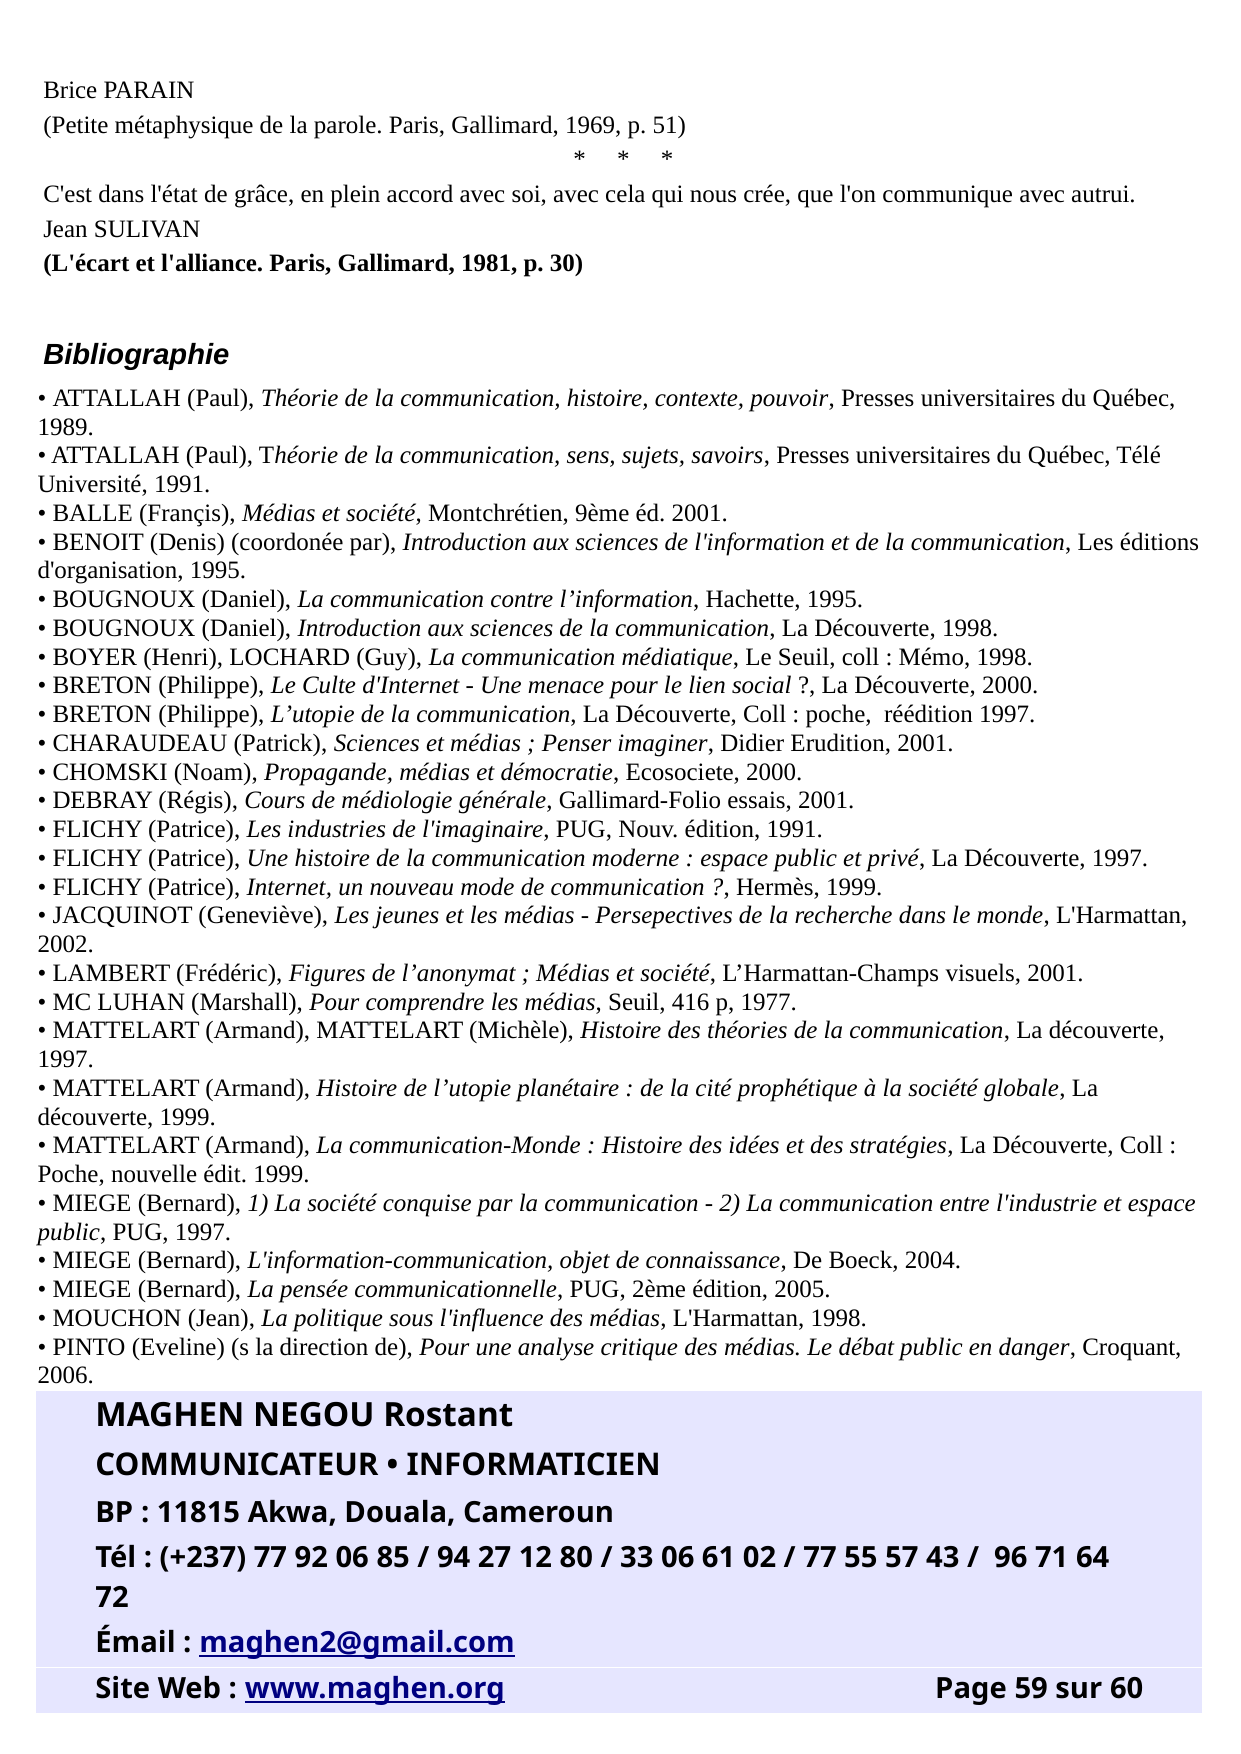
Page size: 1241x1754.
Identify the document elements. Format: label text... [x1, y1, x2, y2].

text (Petite métaphysique de la parole. Paris, Gallimard, 1969, p. 51) [43, 110, 1203, 138]
text Jean SULIVAN [43, 214, 1203, 242]
text * * * [43, 144, 1203, 173]
text Brice PARAIN [43, 75, 1203, 104]
text (L'écart et l'alliance. Paris, Gallimard, 1981, p. 30) [43, 248, 1203, 277]
subtitle Bibliographie [43, 337, 1203, 370]
text • ATTALLAH (Paul), Théorie de la communication, histoire, contexte, pouvoir, Presses universitaires du Québec, 1989. • ATTALLAH (Paul), Théorie de la communication, sens, sujets, savoirs, Presses universitaires du Québec, Télé Université, 1991. • BALLE (Françis), Médias et société, Montchrétien, 9ème éd. 2001. • BENOIT (Denis) (coordonée par), Introduction aux sciences de l'information et de la communication, Les éditions d'organisation, 1995. • BOUGNOUX (Daniel), La communication contre l’information, Hachette, 1995. • BOUGNOUX (Daniel), Introduction aux sciences de la communication, La Découverte, 1998. • BOYER (Henri), LOCHARD (Guy), La communication médiatique, Le Seuil, coll : Mémo, 1998. • BRETON (Philippe), Le Culte d'Internet - Une menace pour le lien social ?, La Découverte, 2000. • BRETON (Philippe), L’utopie de la communication, La Découverte, Coll : poche, réédition 1997. • CHARAUDEAU (Patrick), Sciences et médias ; Penser imaginer, Didier Erudition, 2001. • CHOMSKI (Noam), Propagande, médias et démocratie, Ecosociete, 2000. • DEBRAY (Régis), Cours de médiologie générale, Gallimard-Folio essais, 2001. • FLICHY (Patrice), Les industries de l'imaginaire, PUG, Nouv. édition, 1991. • FLICHY (Patrice), Une histoire de la communication moderne : espace public et privé, La Découverte, 1997. • FLICHY (Patrice), Internet, un nouveau mode de communication ?, Hermès, 1999. • JACQUINOT (Geneviève), Les jeunes et les médias - Persepectives de la recherche dans le monde, L'Harmattan, 2002. • LAMBERT (Frédéric), Figures de l’anonymat ; Médias et société, L’Harmattan-Champs visuels, 2001. • MC LUHAN (Marshall), Pour comprendre les médias, Seuil, 416 p, 1977. • MATTELART (Armand), MATTELART (Michèle), Histoire des théories de la communication, La découverte, 1997. • MATTELART (Armand), Histoire de l’utopie planétaire : de la cité prophétique à la société globale, La découverte, 1999. • MATTELART (Armand), La communication-Monde : Histoire des idées et des stratégies, La Découverte, Coll : Poche, nouvelle édit. 1999. • MIEGE (Bernard), 1) La société conquise par la communication - 2) La communication entre l'industrie et espace public, PUG, 1997. • MIEGE (Bernard), L'information-communication, objet de connaissance, De Boeck, 2004. • MIEGE (Bernard), La pensée communicationnelle, PUG, 2ème édition, 2005. • MOUCHON (Jean), La politique sous l'influence des médias, L'Harmattan, 1998. • PINTO (Eveline) (s la direction de), Pour une analyse critique des médias. Le débat public en danger, Croquant, 2006. [37, 383, 1203, 1389]
text C'est dans l'état de grâce, en plein accord avec soi, avec cela qui nous crée, que l'on communique avec autrui. [43, 179, 1203, 208]
